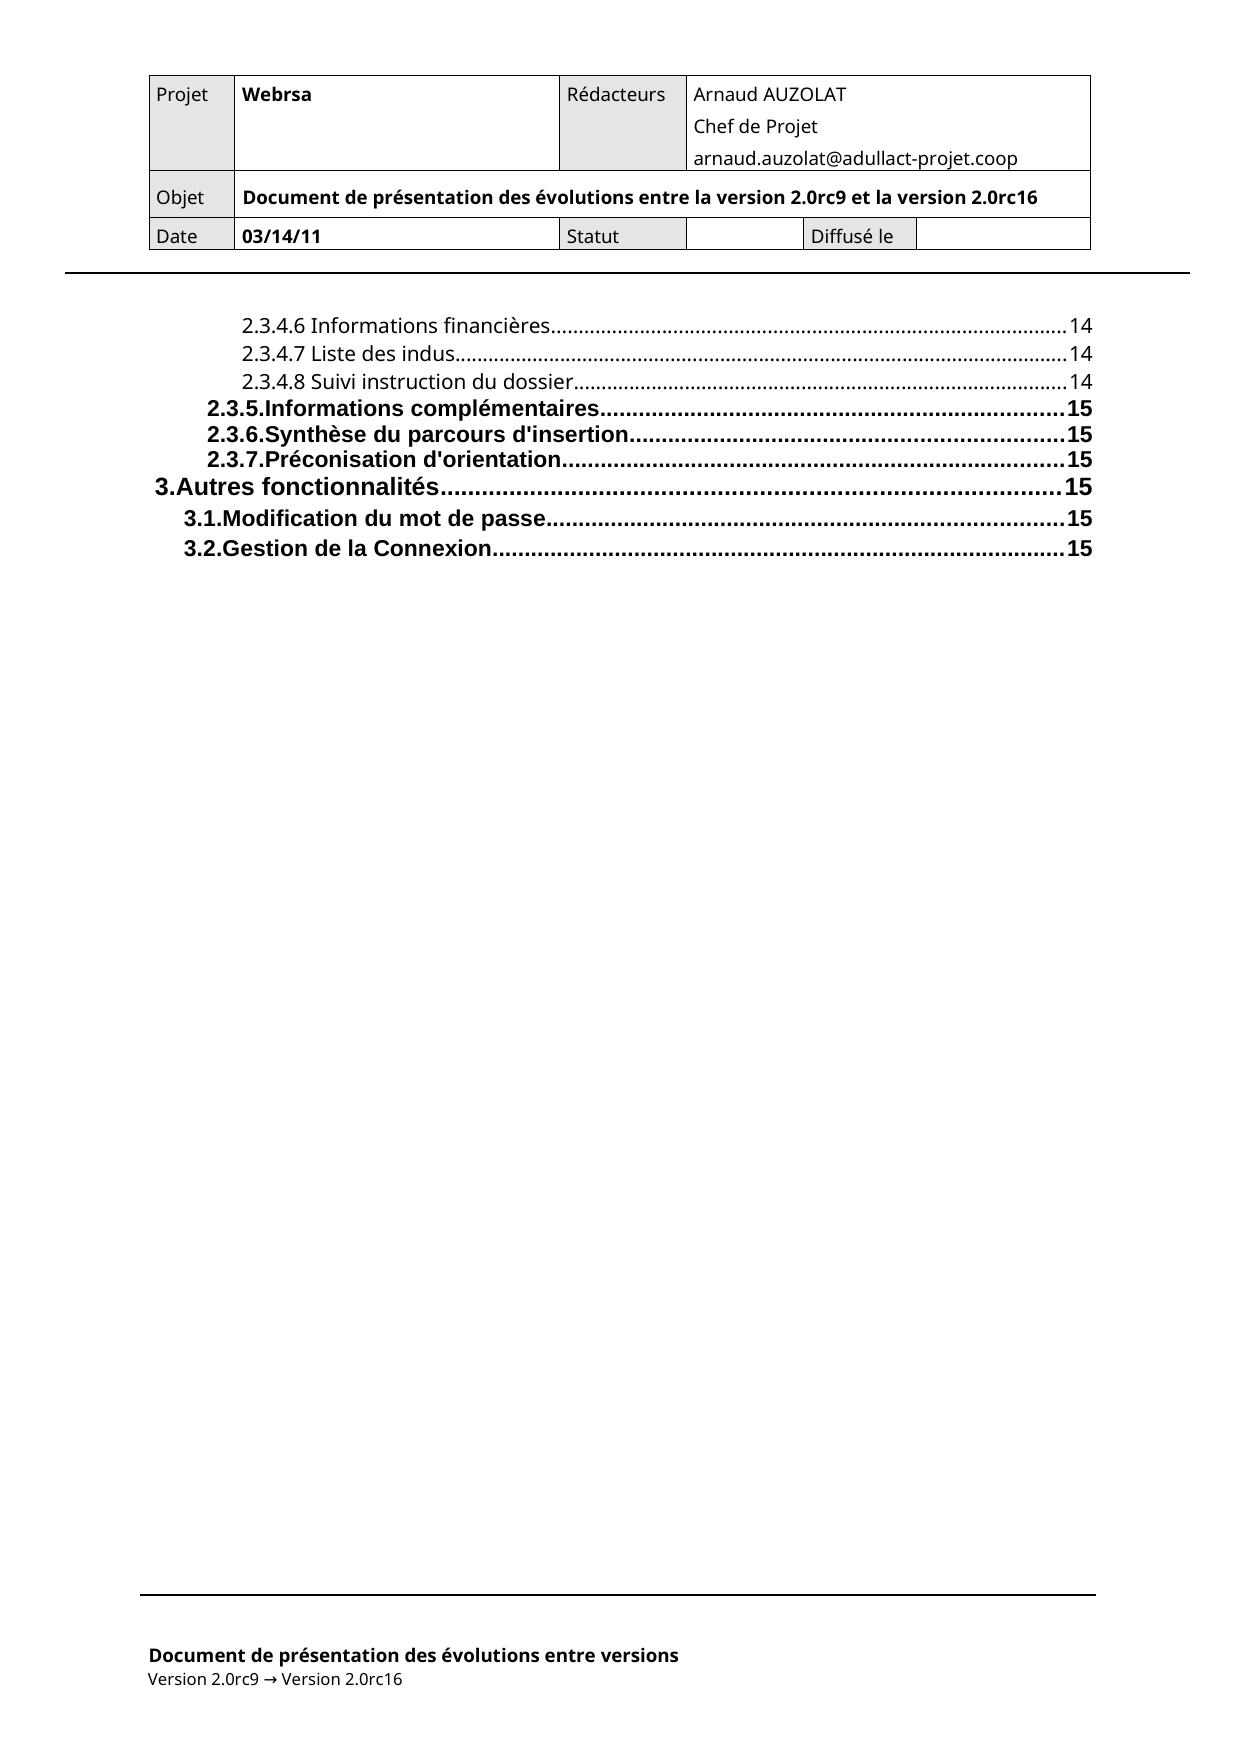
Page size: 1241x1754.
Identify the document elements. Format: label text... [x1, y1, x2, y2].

text 2.3.7.Préconisation d'orientation 15 [207, 447, 1092, 472]
text 2.3.4.8 Suivi instruction du dossier 14 [236, 367, 1092, 396]
text 3.1.Modification du mot de passe 15 [177, 505, 1092, 531]
text 2.3.4.7 Liste des indus 14 [236, 339, 1092, 367]
text 2.3.6.Synthèse du parcours d'insertion 15 [207, 421, 1092, 447]
text 2.3.5.Informations complémentaires 15 [207, 396, 1092, 421]
text 3.Autres fonctionnalités 15 [148, 472, 1092, 500]
text 3.2.Gestion de la Connexion 15 [177, 536, 1092, 561]
text 2.3.4.6 Informations financières 14 [236, 311, 1092, 339]
